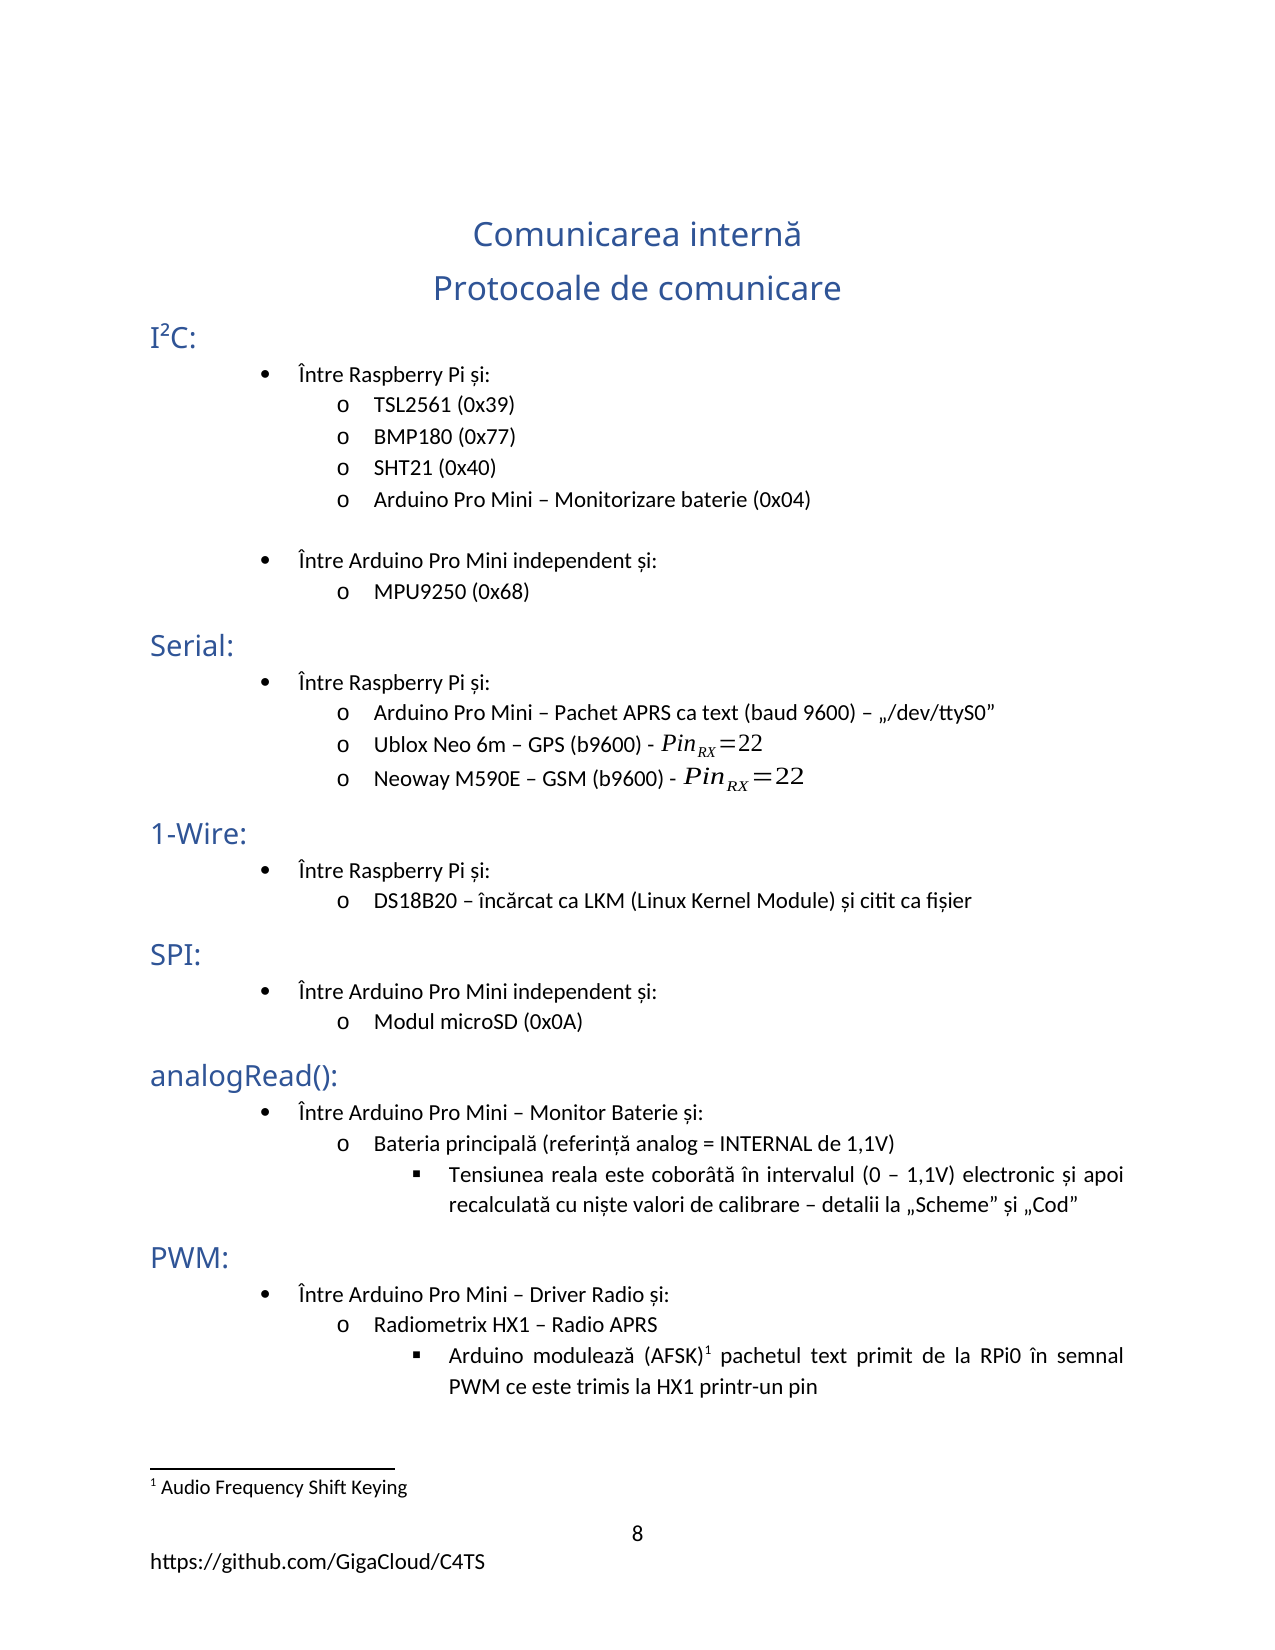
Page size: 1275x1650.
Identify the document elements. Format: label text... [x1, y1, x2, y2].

subtitle SPI: [150, 934, 1125, 974]
subtitle PWM: [150, 1237, 1125, 1277]
list SHT21 (0x40) [336, 453, 1125, 483]
list DS18B20 – încărcat ca LKM (Linux Kernel Module) și citit ca fișier [336, 886, 1125, 916]
list Modul microSD (0x0A) [336, 1007, 1125, 1037]
list Audio Frequency Shift Keying [150, 1474, 1125, 1500]
list Neoway M590E – GSM (b9600) - [336, 763, 1125, 794]
list MPU9250 (0x68) [336, 577, 1125, 606]
list Între Raspberry Pi și: [261, 668, 1125, 696]
list Arduino Pro Mini – Pachet APRS ca text (baud 9600) – „/dev/ttyS0” [336, 698, 1125, 727]
subtitle I²C: [150, 317, 1125, 357]
list TSL2561 (0x39) [336, 391, 1125, 420]
list Tensiunea reala este coborâtă în intervalul (0 – 1,1V) electronic și apoi recalculată cu niște valori de calibrare – detalii la „Scheme” și „Cod” [411, 1160, 1125, 1218]
list Între Raspberry Pi și: [261, 856, 1125, 884]
list Între Arduino Pro Mini independent și: [261, 977, 1125, 1005]
list Radiometrix HX1 – Radio APRS [336, 1310, 1125, 1339]
list Ublox Neo 6m – GPS (b9600) - [336, 729, 1125, 761]
list Arduino Pro Mini – Monitorizare baterie (0x04) [336, 485, 1125, 514]
list BMP180 (0x77) [336, 422, 1125, 451]
list Bateria principală (referință analog = INTERNAL de 1,1V) [336, 1129, 1125, 1158]
list Între Arduino Pro Mini – Monitor Baterie și: [261, 1098, 1125, 1126]
subtitle Protocoale de comunicare [150, 264, 1125, 310]
list Între Arduino Pro Mini independent și: [261, 547, 1125, 574]
list Între Raspberry Pi și: [261, 360, 1125, 388]
subtitle Serial: [150, 625, 1125, 664]
list Arduino modulează (AFSK) pachetul text primit de la RPi0 în semnal PWM ce este trimis la HX1 printr-un pin [411, 1342, 1125, 1400]
subtitle analogRead(): [150, 1056, 1125, 1095]
list Între Arduino Pro Mini – Driver Radio și: [261, 1280, 1125, 1308]
subtitle Comunicarea internă [150, 211, 1125, 257]
subtitle 1-Wire: [150, 813, 1125, 853]
